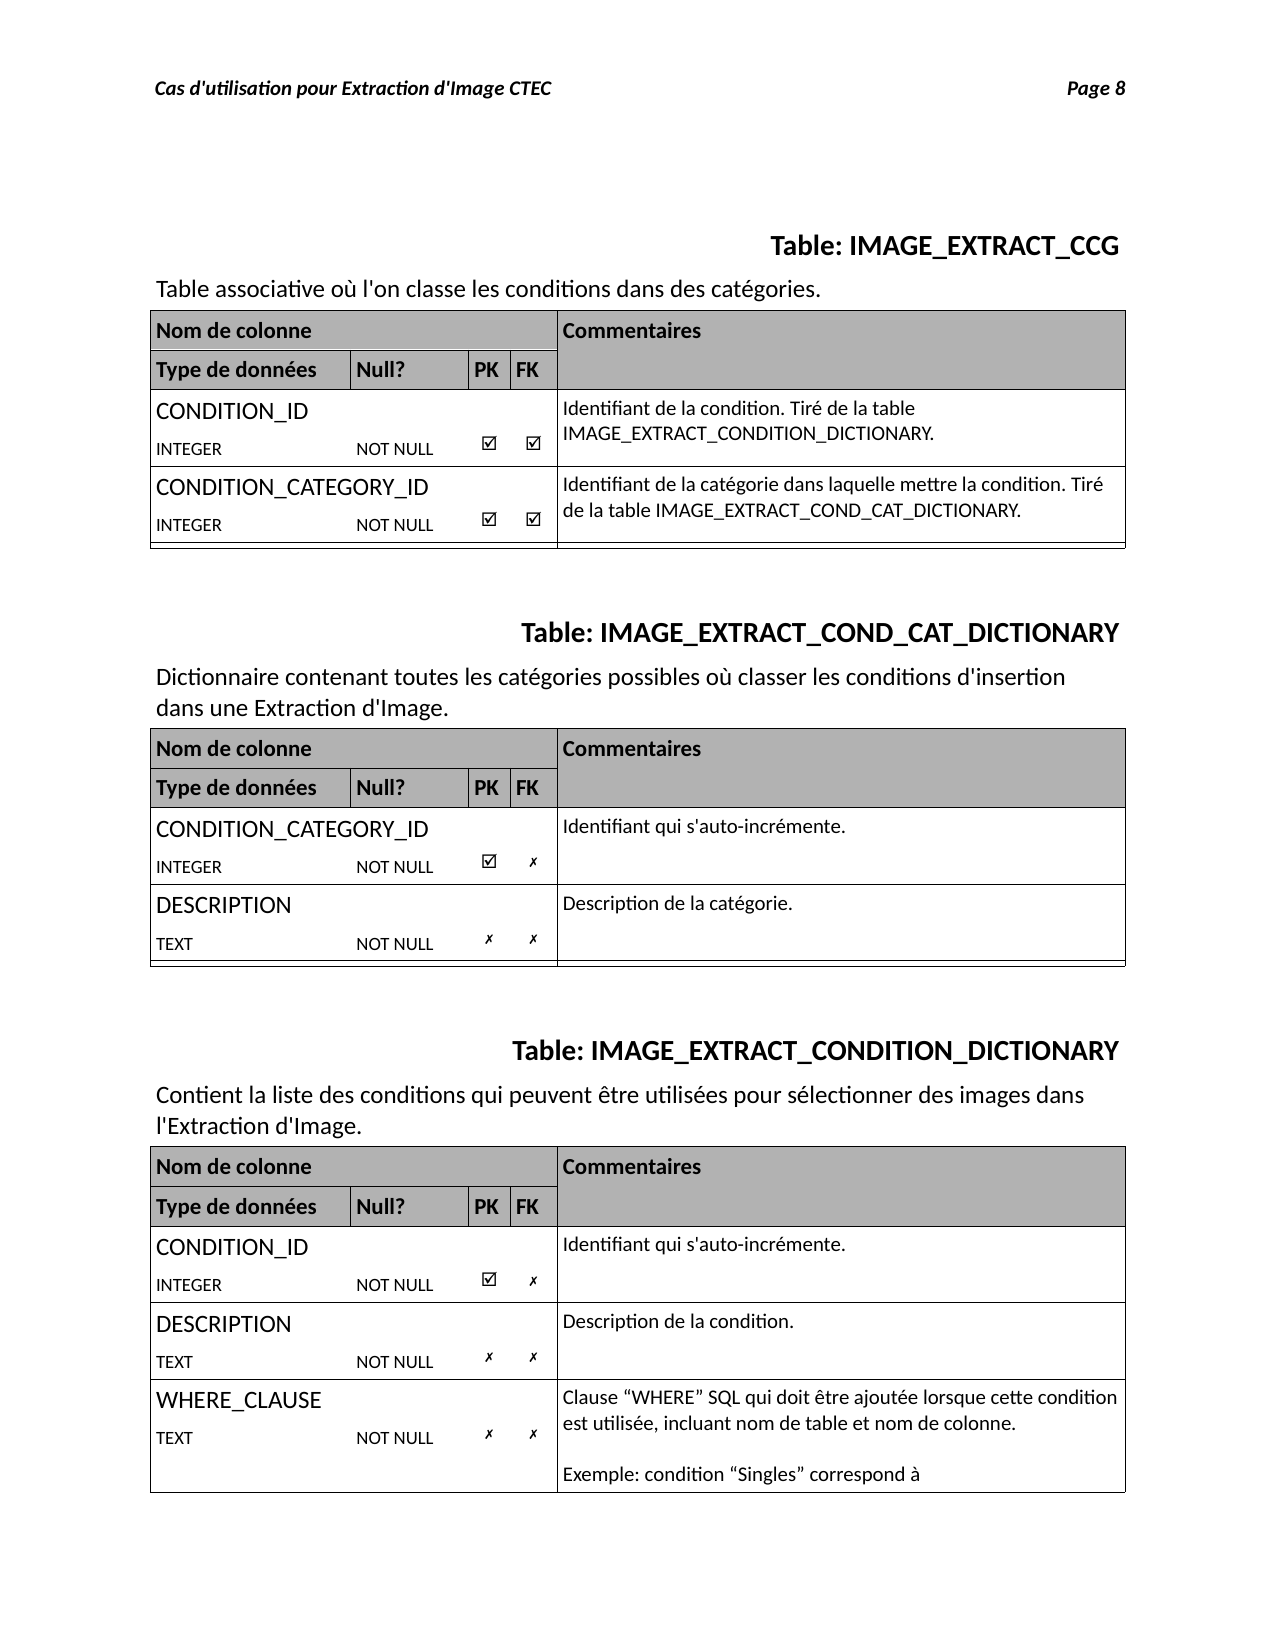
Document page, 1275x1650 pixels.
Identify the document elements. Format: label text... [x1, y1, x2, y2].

table_cell [558, 961, 1125, 966]
table_cell R [510, 431, 557, 466]
table_cell O [510, 1268, 557, 1302]
table_cell PK [469, 1187, 510, 1226]
table_cell NOT NULL [350, 508, 468, 542]
table_cell O [510, 849, 557, 884]
table_header Table: IMAGE_EXTRACT_CCG [150, 221, 1125, 268]
table_cell O [510, 1421, 557, 1492]
table_cell NOT NULL [350, 431, 468, 466]
table_cell [350, 961, 468, 966]
table_cell Null? [351, 1187, 468, 1226]
table_cell PK [469, 769, 510, 807]
table_cell Type de données [151, 351, 350, 389]
table_cell R [469, 508, 510, 542]
table_cell FK [511, 351, 557, 389]
table_cell DESCRIPTION [151, 1303, 557, 1344]
table_cell Nom de colonne [151, 729, 557, 768]
table_cell NOT NULL [350, 1344, 468, 1379]
table_cell [350, 543, 468, 547]
table_cell Commentaires [558, 729, 1125, 807]
table_cell Nom de colonne [151, 1147, 557, 1186]
table_cell Clause “WHERE” SQL qui doit être ajoutée lorsque cette condition est utilisée, incluant nom de table et nom de colonne. Exemple: condition “Singles” correspond à [558, 1380, 1125, 1492]
table_cell O [510, 1344, 557, 1379]
table_cell NOT NULL [350, 1421, 468, 1492]
table_cell O [510, 926, 557, 960]
table_cell Identifiant de la condition. Tiré de la table IMAGE_EXTRACT_CONDITION_DICTIONARY. [558, 390, 1125, 466]
table_cell DESCRIPTION [151, 885, 557, 926]
table_cell TEXT [151, 926, 350, 960]
table_cell Identifiant qui s'auto-incrémente. [558, 808, 1125, 884]
table_cell Description de la condition. [558, 1303, 1125, 1379]
table_cell Description de la catégorie. [558, 885, 1125, 960]
table_cell PK [469, 351, 510, 389]
table_cell NOT NULL [350, 1268, 468, 1302]
table_cell Identifiant qui s'auto-incrémente. [558, 1227, 1125, 1302]
table_cell O [469, 1344, 510, 1379]
table_cell [151, 961, 350, 966]
table_cell INTEGER [151, 508, 350, 542]
table_cell Null? [351, 351, 468, 389]
table_cell Null? [351, 769, 468, 807]
table_cell INTEGER [151, 1268, 350, 1302]
table_cell O [469, 1421, 510, 1492]
table_cell Contient la liste des conditions qui peuvent être utilisées pour sélectionner des images dans l'Extraction d'Image. [150, 1074, 1125, 1146]
table_cell [558, 543, 1125, 547]
table_cell NOT NULL [350, 926, 468, 960]
table_cell Type de données [151, 1187, 350, 1226]
table_cell CONDITION_CATEGORY_ID [151, 467, 557, 508]
table_cell Commentaires [558, 1147, 1125, 1226]
table_cell O [469, 926, 510, 960]
table_cell INTEGER [151, 849, 350, 884]
table_cell R [469, 849, 510, 884]
table_cell TEXT [151, 1421, 350, 1492]
table_cell [510, 543, 557, 547]
table_cell NOT NULL [350, 849, 468, 884]
table_cell R [510, 508, 557, 542]
table_cell INTEGER [151, 431, 350, 466]
table_cell Commentaires [558, 311, 1125, 389]
table_cell Dictionnaire contenant toutes les catégories possibles où classer les conditions d'insertion dans une Extraction d'Image. [150, 656, 1125, 728]
table_cell [510, 961, 557, 966]
table_cell Identifiant de la catégorie dans laquelle mettre la condition. Tiré de la table IMAGE_EXTRACT_COND_CAT_DICTIONARY. [558, 467, 1125, 542]
table_cell [151, 543, 350, 547]
table_cell R [469, 431, 510, 466]
table_cell Table associative où l'on classe les conditions dans des catégories. [150, 268, 1125, 310]
table_cell CONDITION_CATEGORY_ID [151, 808, 557, 849]
table_cell CONDITION_ID [151, 390, 557, 431]
table_cell CONDITION_ID [151, 1227, 557, 1268]
table_cell TEXT [151, 1344, 350, 1379]
table_cell WHERE_CLAUSE [151, 1380, 557, 1421]
table_cell R [469, 1268, 510, 1302]
table_header Table: IMAGE_EXTRACT_CONDITION_DICTIONARY [150, 1027, 1125, 1074]
table_cell FK [511, 1187, 557, 1226]
table_cell Type de données [151, 769, 350, 807]
table_cell FK [511, 769, 557, 807]
table_header Table: IMAGE_EXTRACT_COND_CAT_DICTIONARY [150, 609, 1125, 656]
table_cell [469, 543, 510, 547]
table_cell [469, 961, 510, 966]
table_cell Nom de colonne [151, 311, 557, 349]
